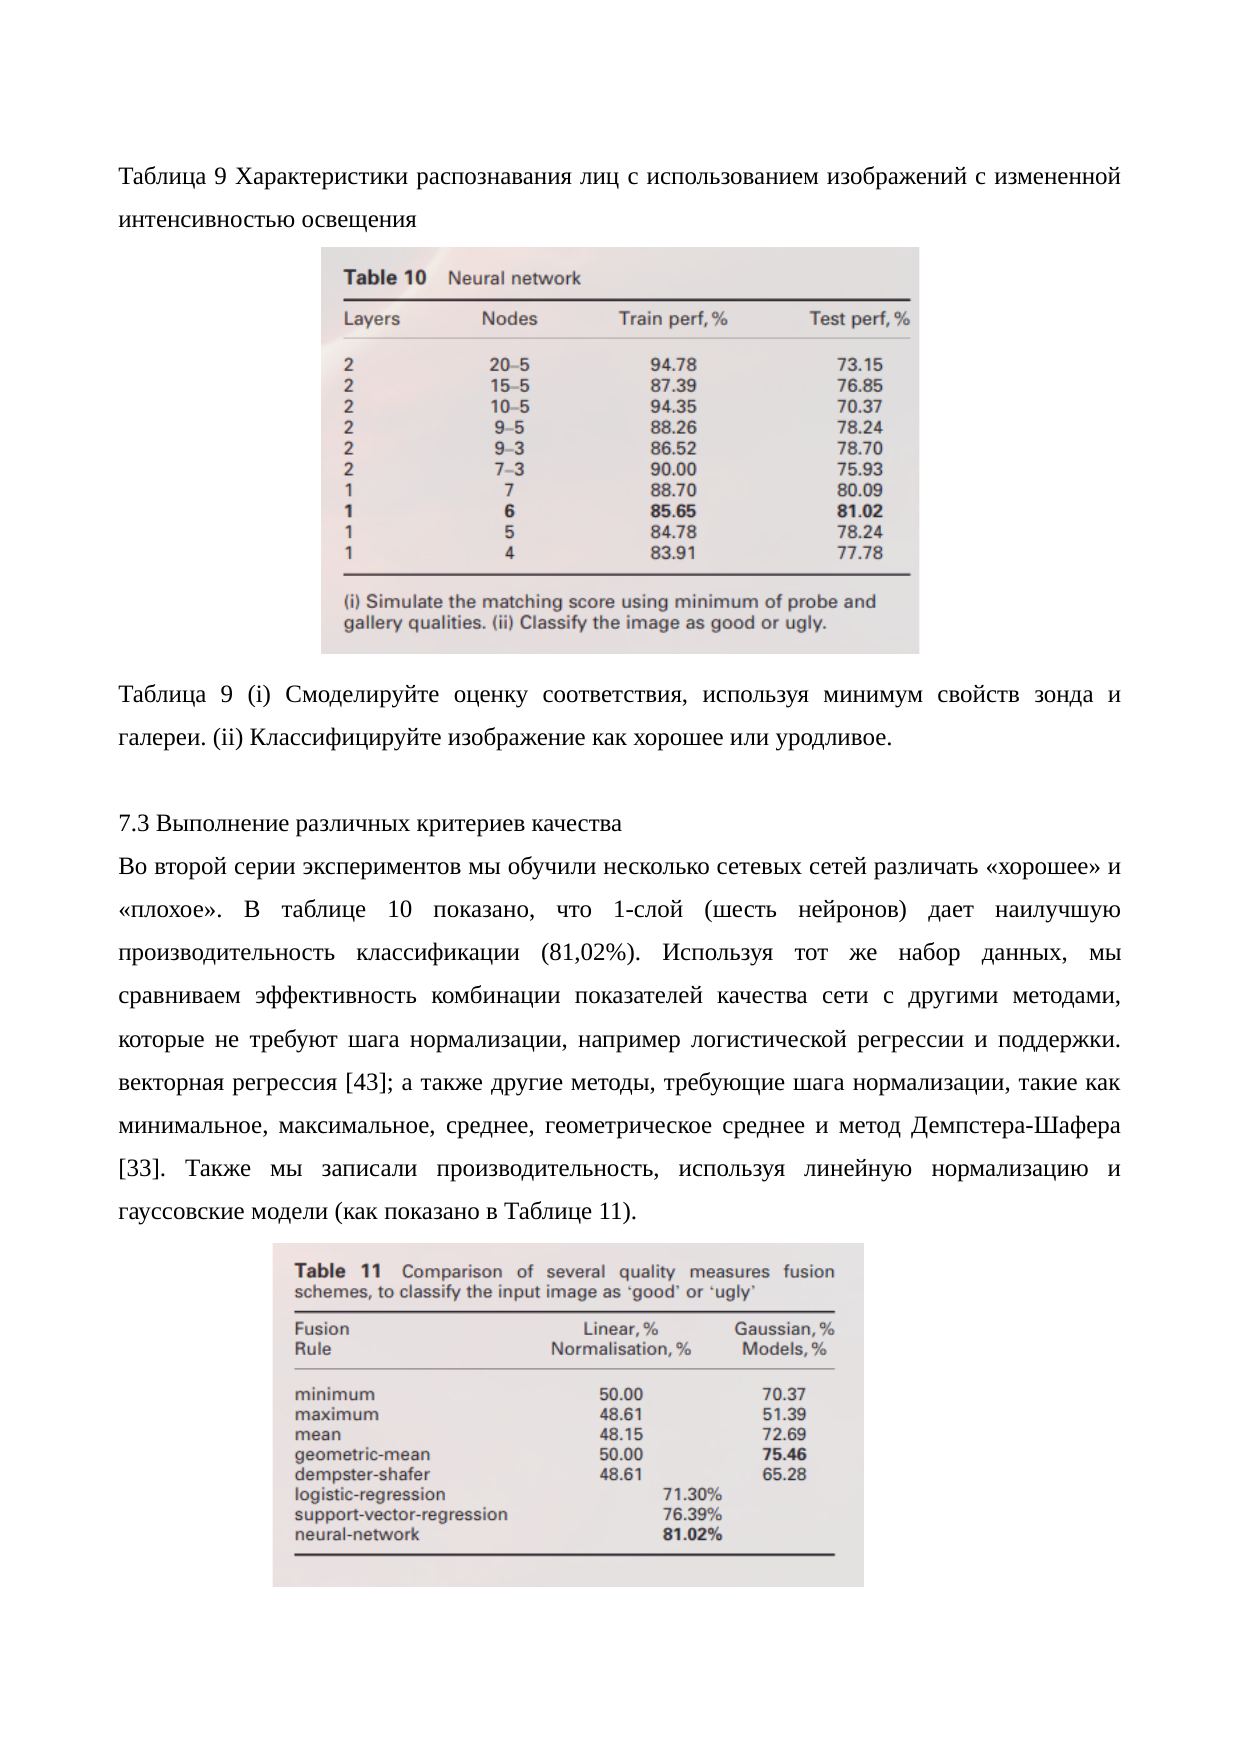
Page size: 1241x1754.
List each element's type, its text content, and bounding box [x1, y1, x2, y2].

text 7.3 Выполнение различных критериев качества [118, 808, 1122, 837]
text Таблица 9 Характеристики распознавания лиц с использованием изображений с измененной интенсивностью освещения [118, 161, 1122, 233]
text Таблица 9 (i) Смоделируйте оценку соответствия, используя минимум свойств зонда и галереи. (ii) Классифицируйте изображение как хорошее или уродливое. [118, 679, 1122, 751]
picture [272, 1243, 864, 1587]
text Во второй серии экспериментов мы обучили несколько сетевых сетей различать «хорошее» и «плохое». В таблице 10 показано, что 1-слой (шесть нейронов) дает наилучшую производительность классификации (81,02%). Используя тот же набор данных, мы сравниваем эффективность комбинации показателей качества сети с другими методами, которые не требуют шага нормализации, например логистической регрессии и поддержки. векторная регрессия [43]; а также другие методы, требующие шага нормализации, такие как минимальное, максимальное, среднее, геометрическое среднее и метод Демпстера-Шафера [33]. Также мы записали производительность, используя линейную нормализацию и гауссовские модели (как показано в Таблице 11). [118, 851, 1122, 1225]
picture [321, 247, 920, 654]
